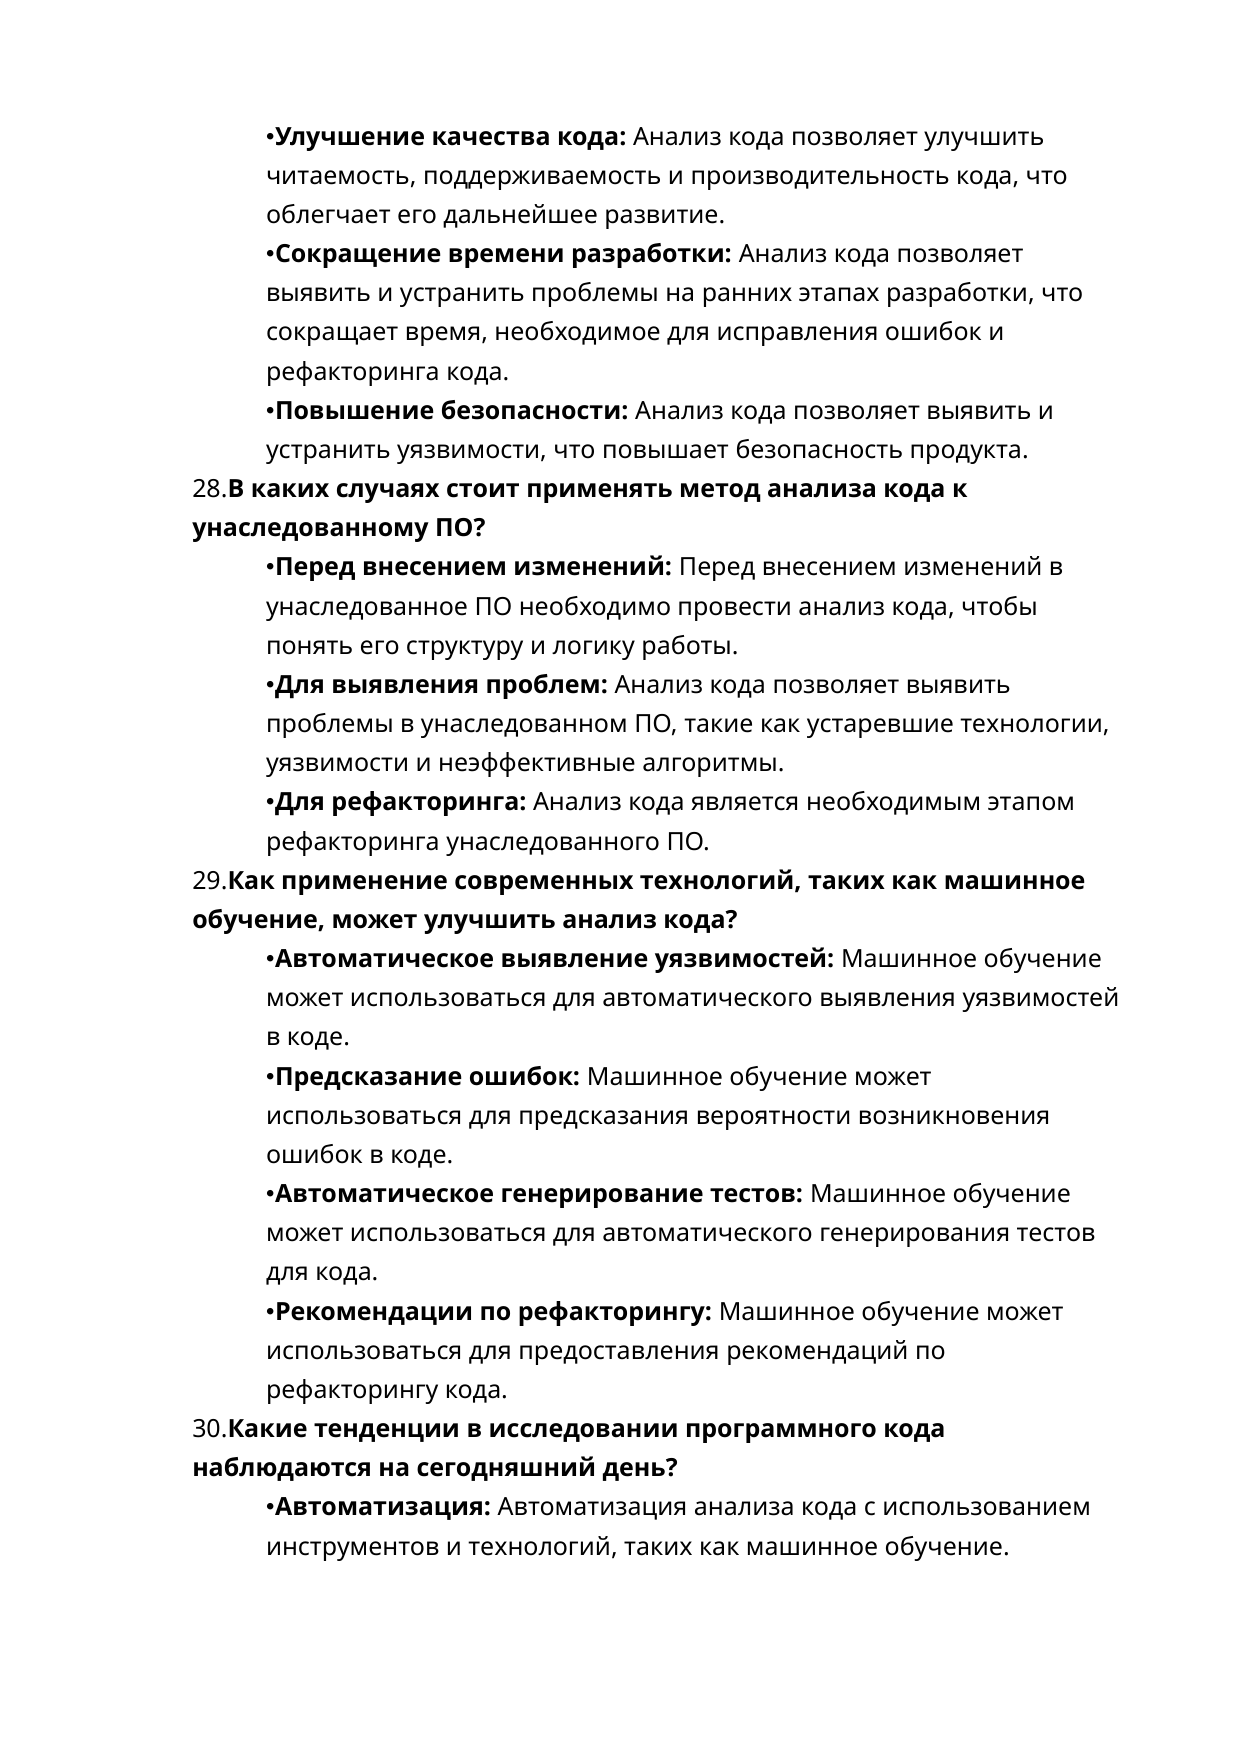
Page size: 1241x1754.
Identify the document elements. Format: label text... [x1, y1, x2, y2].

list Повышение безопасности: Анализ кода позволяет выявить и устранить уязвимости, что повышает безопасность продукта. [118, 392, 1122, 466]
list Предсказание ошибок: Машинное обучение может использоваться для предсказания вероятности возникновения ошибок в коде. [118, 1058, 1122, 1171]
list В каких случаях стоит применять метод анализа кода к унаследованному ПО? [118, 471, 1122, 544]
list Автоматическое генерирование тестов: Машинное обучение может использоваться для автоматического генерирования тестов для кода. [118, 1176, 1122, 1288]
list Перед внесением изменений: Перед внесением изменений в унаследованное ПО необходимо провести анализ кода, чтобы понять его структуру и логику работы. [118, 549, 1122, 661]
list Какие тенденции в исследовании программного кода наблюдаются на сегодняшний день? [118, 1411, 1122, 1484]
list Автоматическое выявление уязвимостей: Машинное обучение может использоваться для автоматического выявления уязвимостей в коде. [118, 941, 1122, 1053]
list Рекомендации по рефакторингу: Машинное обучение может использоваться для предоставления рекомендаций по рефакторингу кода. [118, 1293, 1122, 1406]
list Сокращение времени разработки: Анализ кода позволяет выявить и устранить проблемы на ранних этапах разработки, что сокращает время, необходимое для исправления ошибок и рефакторинга кода. [118, 236, 1122, 387]
list Как применение современных технологий, таких как машинное обучение, может улучшить анализ кода? [118, 862, 1122, 936]
list Автоматизация: Автоматизация анализа кода с использованием инструментов и технологий, таких как машинное обучение. [118, 1489, 1122, 1562]
list Для рефакторинга: Анализ кода является необходимым этапом рефакторинга унаследованного ПО. [118, 784, 1122, 857]
list Для выявления проблем: Анализ кода позволяет выявить проблемы в унаследованном ПО, такие как устаревшие технологии, уязвимости и неэффективные алгоритмы. [118, 666, 1122, 779]
list Улучшение качества кода: Анализ кода позволяет улучшить читаемость, поддерживаемость и производительность кода, что облегчает его дальнейшее развитие. [118, 118, 1122, 231]
